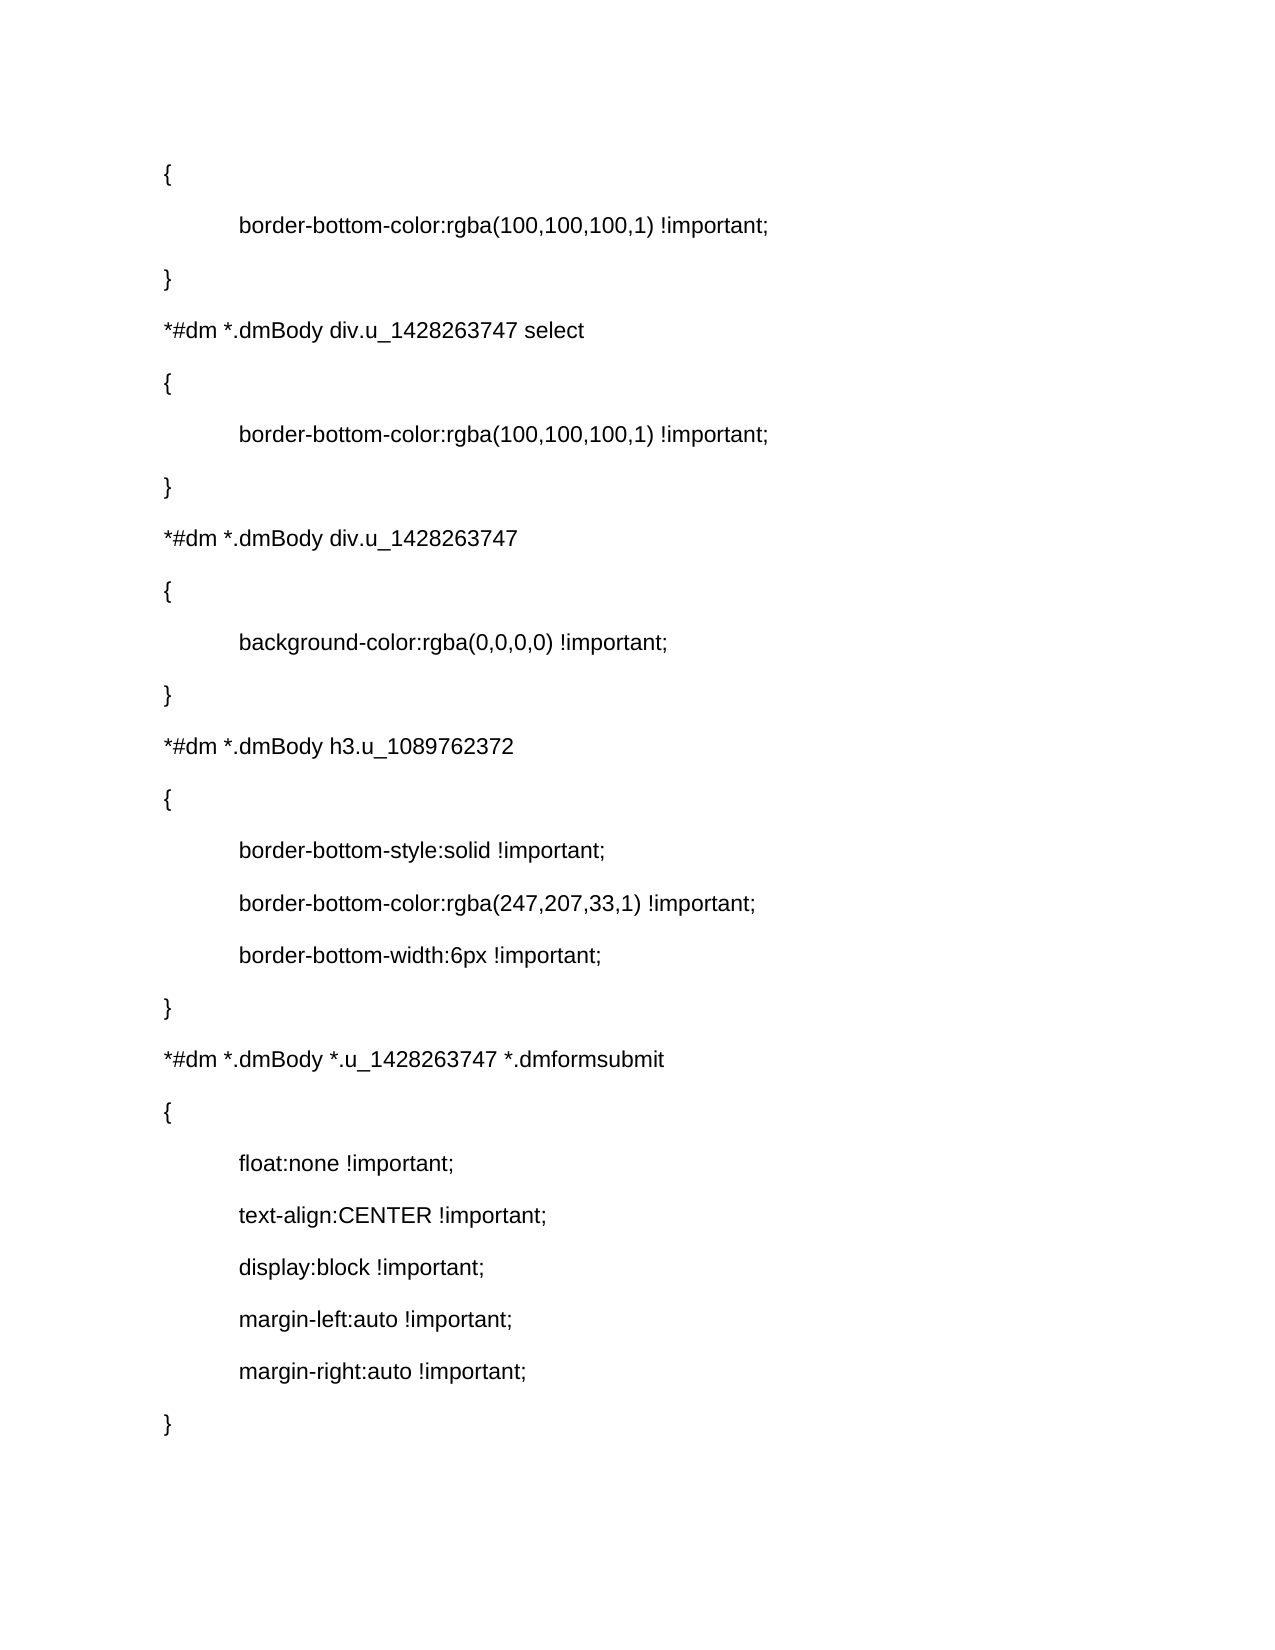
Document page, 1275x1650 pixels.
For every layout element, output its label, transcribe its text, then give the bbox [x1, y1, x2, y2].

table_cell *#dm *.dmBody h3.u_1089762372 [153, 723, 1125, 775]
table_cell } [153, 463, 1125, 514]
table_cell background-color:rgba(0,0,0,0) !important; [153, 619, 1125, 671]
table_cell *#dm *.dmBody div.u_1428263747 [153, 515, 1125, 567]
table_cell border-bottom-color:rgba(247,207,33,1) !important; [153, 879, 1125, 931]
table_cell display:block !important; [153, 1244, 1125, 1296]
table_cell { [153, 358, 1125, 410]
table_cell { [153, 150, 1125, 202]
table_cell } [153, 1400, 1125, 1452]
table_cell text-align:CENTER !important; [153, 1192, 1125, 1244]
table_cell } [153, 983, 1125, 1035]
table_cell } [153, 671, 1125, 723]
table_cell { [153, 567, 1125, 619]
table_cell margin-right:auto !important; [153, 1348, 1125, 1400]
table_cell { [153, 775, 1125, 827]
table_cell { [153, 1088, 1125, 1139]
table_cell border-bottom-color:rgba(100,100,100,1) !important; [153, 202, 1125, 254]
table_cell margin-left:auto !important; [153, 1296, 1125, 1348]
table_cell *#dm *.dmBody div.u_1428263747 select [153, 306, 1125, 358]
table_cell float:none !important; [153, 1140, 1125, 1192]
table_cell } [153, 254, 1125, 306]
table_cell border-bottom-style:solid !important; [153, 827, 1125, 879]
table_cell border-bottom-color:rgba(100,100,100,1) !important; [153, 410, 1125, 462]
table_cell *#dm *.dmBody *.u_1428263747 *.dmformsubmit [153, 1035, 1125, 1087]
table_cell border-bottom-width:6px !important; [153, 931, 1125, 983]
